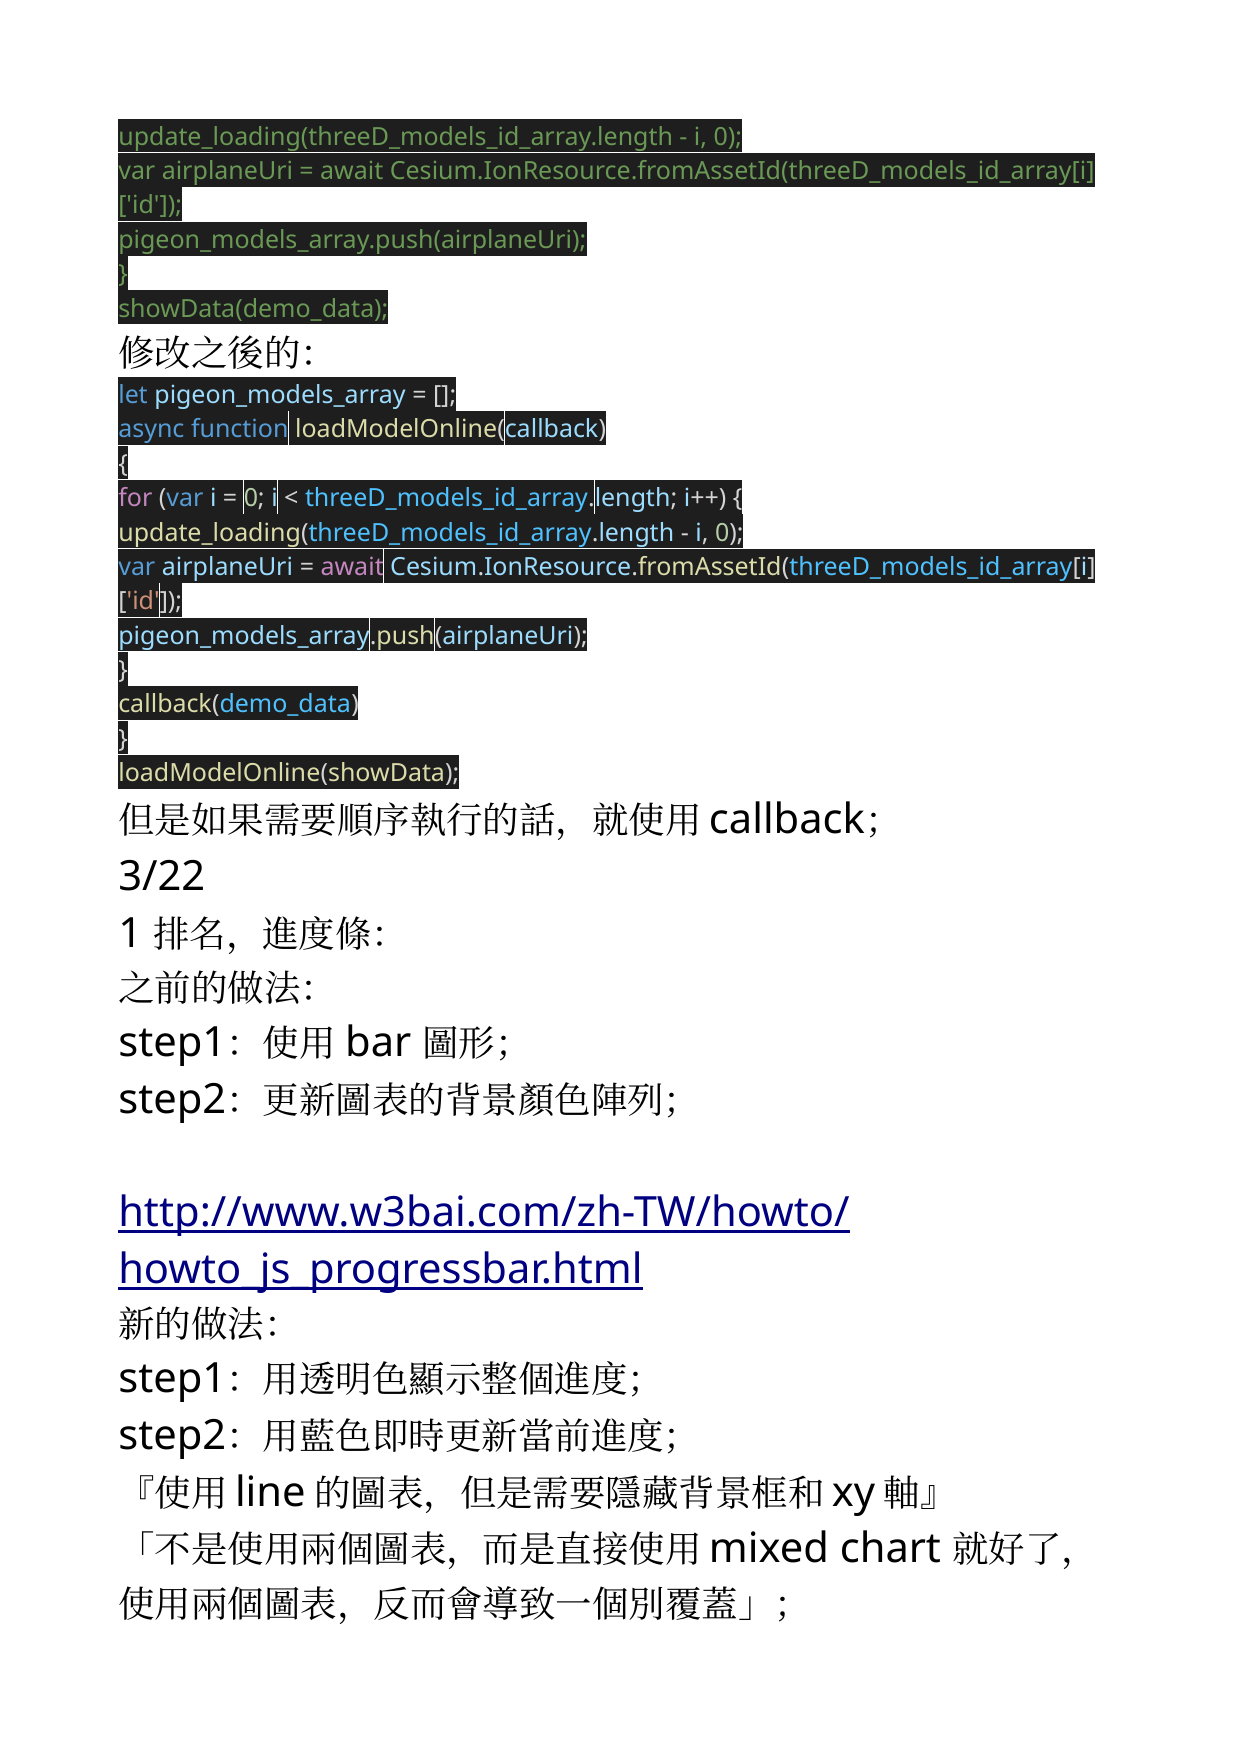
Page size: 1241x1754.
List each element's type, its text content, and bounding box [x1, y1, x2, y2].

text 「不是使用兩個圖表，而是直接使用mixed chart 就好了，使用兩個圖表，反而會導致一個別覆蓋」； [118, 1518, 1122, 1627]
text 新的做法： [118, 1296, 1122, 1348]
text http://www.w3bai.com/zh-TW/howto/howto_js_progressbar.html [118, 1182, 1122, 1296]
text } [118, 720, 1122, 754]
text for (var i = 0; i < threeD_models_id_array.length; i++) { [118, 479, 1122, 514]
text 3/22 [118, 846, 1122, 902]
text 但是如果需要順序執行的話，就使用callback； [118, 789, 1122, 846]
text showData(demo_data); [118, 290, 1122, 324]
text let pigeon_models_array = []; [118, 377, 1122, 411]
text { [118, 445, 1122, 479]
text 1 排名，進度條： [118, 902, 1122, 959]
text } [118, 651, 1122, 686]
text loadModelOnline(showData); [118, 754, 1122, 789]
text 修改之後的： [118, 324, 1122, 377]
text step1：用透明色顯示整個進度； [118, 1348, 1122, 1405]
text step1：使用 bar 圖形； [118, 1012, 1122, 1068]
text var airplaneUri = await Cesium.IonResource.fromAssetId(threeD_models_id_array[i]['id']); [118, 548, 1122, 617]
text 之前的做法： [118, 959, 1122, 1012]
text update_loading(threeD_models_id_array.length - i, 0); [118, 118, 1122, 152]
text update_loading(threeD_models_id_array.length - i, 0); [118, 514, 1122, 548]
text } [118, 256, 1122, 290]
text async function loadModelOnline(callback) [118, 411, 1122, 445]
text step2：更新圖表的背景顏色陣列； [118, 1068, 1122, 1125]
text pigeon_models_array.push(airplaneUri); [118, 617, 1122, 651]
text step2：用藍色即時更新當前進度； [118, 1405, 1122, 1461]
text callback(demo_data) [118, 686, 1122, 720]
text 『使用line的圖表，但是需要隱藏背景框和xy軸』 [118, 1461, 1122, 1518]
text pigeon_models_array.push(airplaneUri); [118, 221, 1122, 256]
text var airplaneUri = await Cesium.IonResource.fromAssetId(threeD_models_id_array[i]['id']); [118, 152, 1122, 221]
